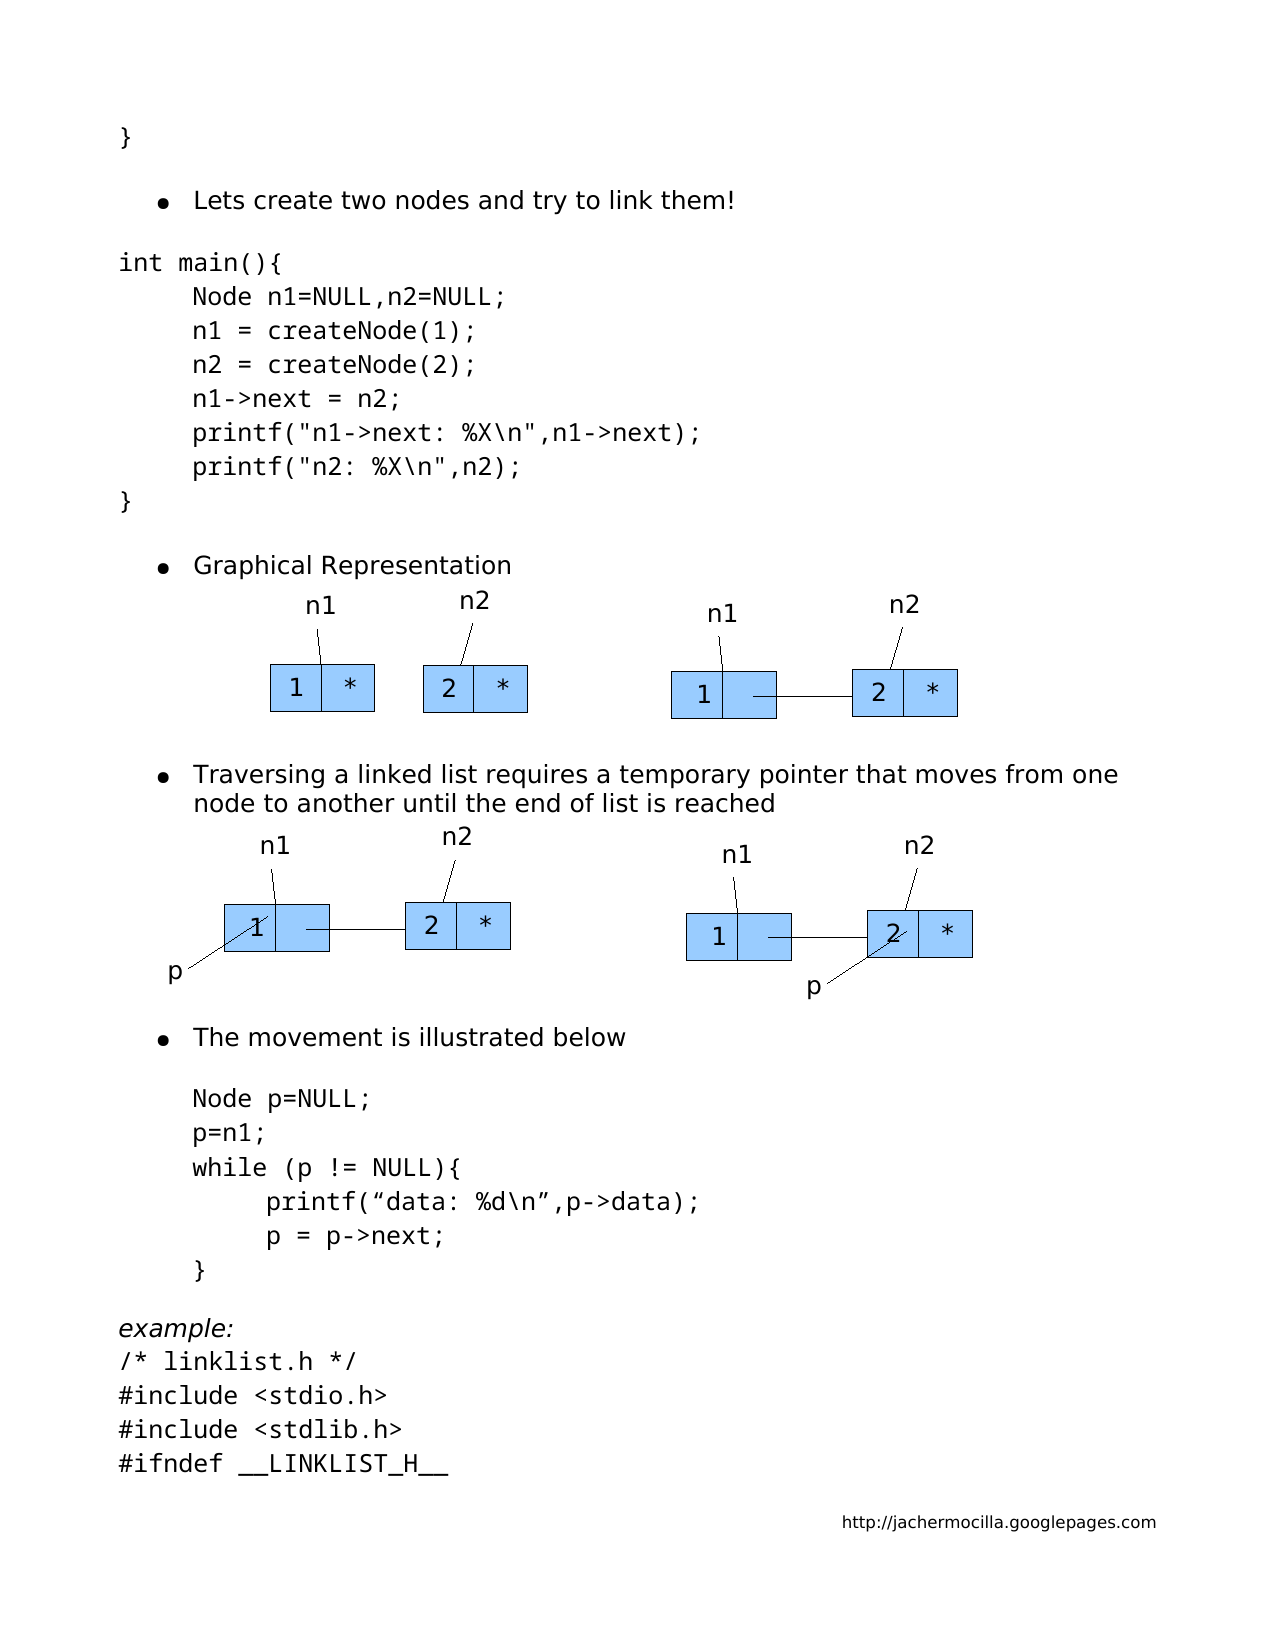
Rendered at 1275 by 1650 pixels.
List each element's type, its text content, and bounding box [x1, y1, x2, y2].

text /* linklist.h */ [118, 1344, 1157, 1378]
text printf("n1->next: %X\n",n1->next); [118, 415, 1157, 449]
list Lets create two nodes and try to link them! [156, 186, 1157, 215]
text Node n1=NULL,n2=NULL; [118, 279, 1157, 313]
text p = p->next; [118, 1217, 1157, 1251]
text #include <stdlib.h> [118, 1412, 1157, 1446]
text printf(“data: %d\n”,p->data); [118, 1183, 1157, 1217]
text n1 = createNode(1); [118, 313, 1157, 347]
text p=n1; [118, 1115, 1157, 1149]
text #include <stdio.h> [118, 1378, 1157, 1412]
list The movement is illustrated below [156, 1023, 1157, 1052]
text } [118, 118, 1157, 152]
text int main(){ [118, 244, 1157, 279]
text printf("n2: %X\n",n2); [118, 449, 1157, 483]
text while (p != NULL){ [118, 1149, 1157, 1183]
text n1->next = n2; [118, 381, 1157, 415]
text #ifndef __LINKLIST_H__ [118, 1446, 1157, 1480]
text Node p=NULL; [118, 1081, 1157, 1115]
text n2 = createNode(2); [118, 347, 1157, 381]
text example: [118, 1314, 1157, 1344]
list Graphical Representation [156, 551, 1157, 580]
text } [118, 1251, 1157, 1285]
list Traversing a linked list requires a temporary pointer that moves from one node to another until the end of list is reached [156, 760, 1157, 818]
text } [118, 483, 1157, 517]
